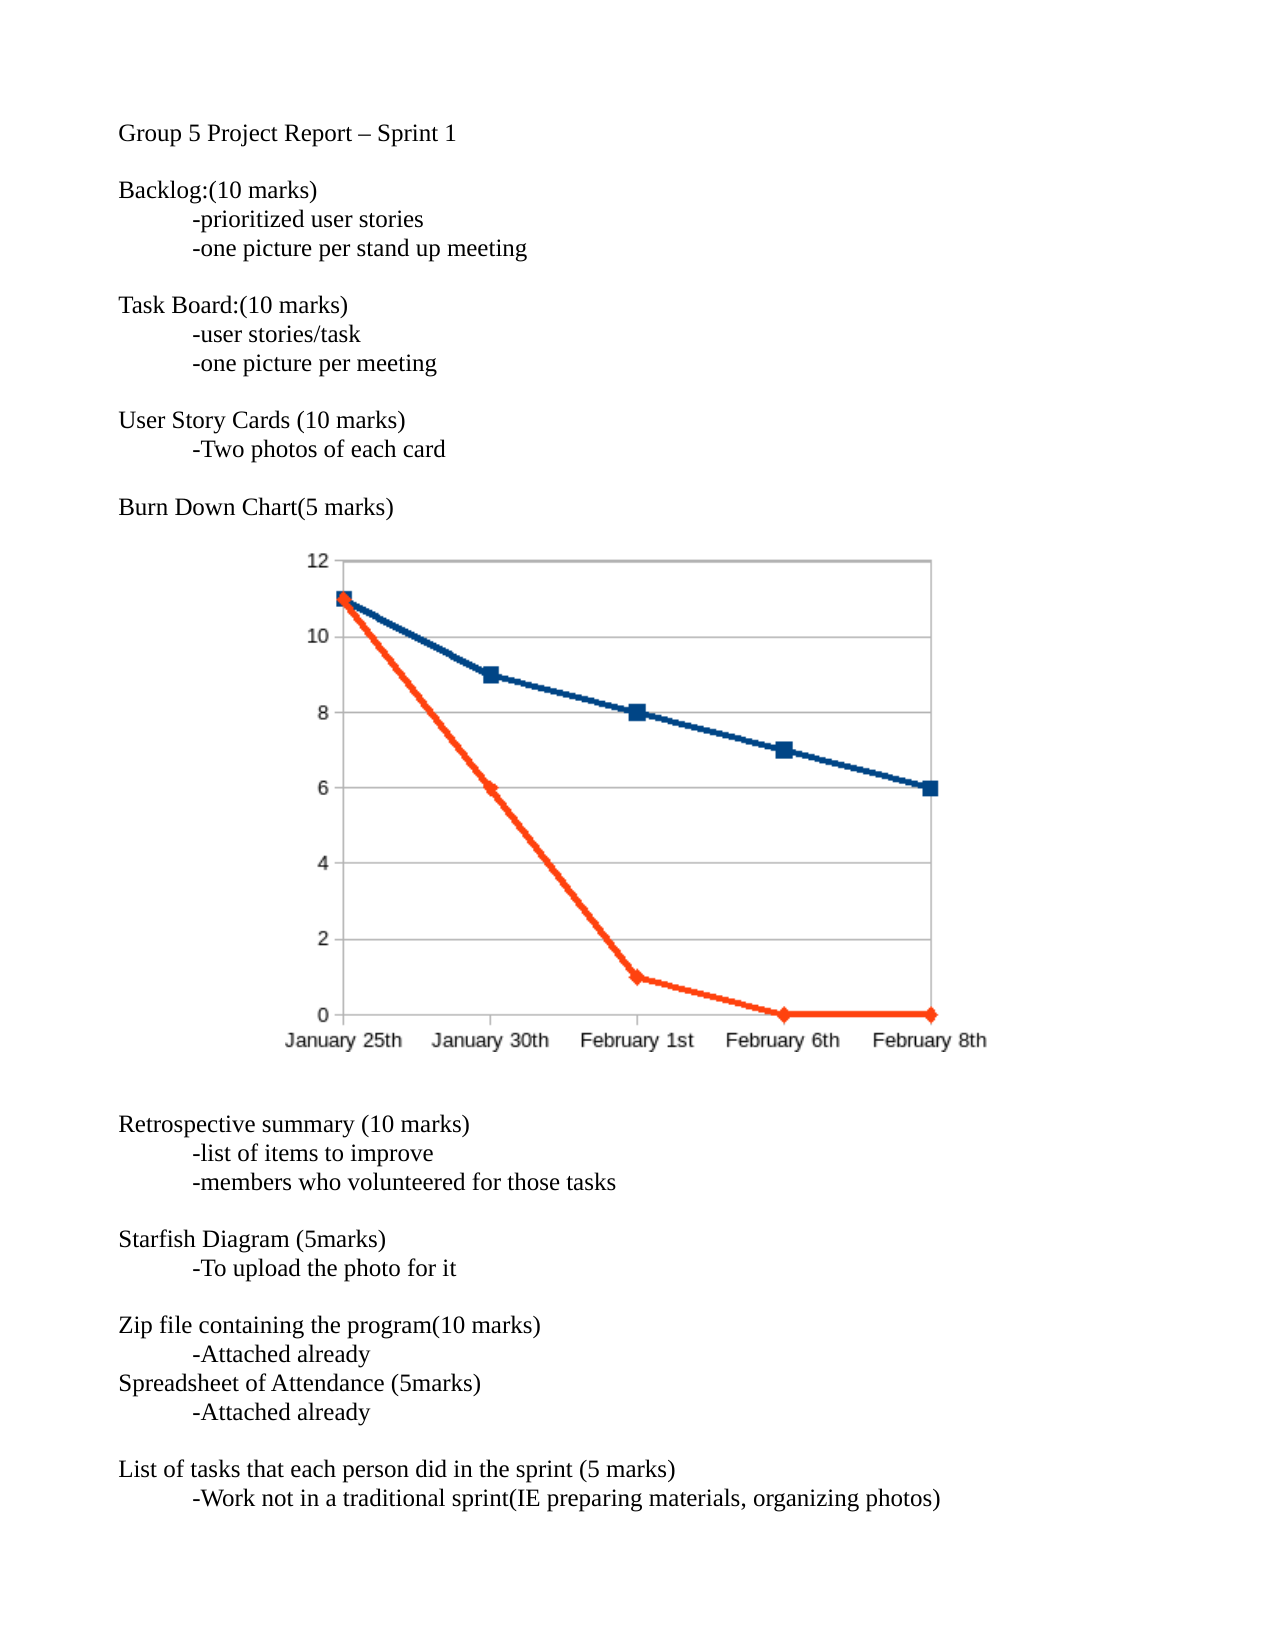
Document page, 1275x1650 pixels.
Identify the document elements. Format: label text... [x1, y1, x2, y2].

text -Attached already [118, 1397, 1157, 1425]
text Burn Down Chart(5 marks) [118, 492, 1157, 521]
picture [285, 549, 990, 1052]
text -Two photos of each card [118, 434, 1157, 463]
text -Attached already [118, 1339, 1157, 1368]
text Starfish Diagram (5marks) [118, 1224, 1157, 1253]
text Group 5 Project Report – Sprint 1 [118, 118, 1157, 147]
text Spreadsheet of Attendance (5marks) [118, 1368, 1157, 1397]
text User Story Cards (10 marks) [118, 406, 1157, 434]
text List of tasks that each person did in the sprint (5 marks) [118, 1454, 1157, 1483]
text -members who volunteered for those tasks [118, 1167, 1157, 1195]
text Retrospective summary (10 marks) [118, 1109, 1157, 1138]
text -one picture per meeting [118, 348, 1157, 377]
text -list of items to improve [118, 1138, 1157, 1167]
text Zip file containing the program(10 marks) [118, 1310, 1157, 1339]
text -one picture per stand up meeting [118, 233, 1157, 262]
text Task Board:(10 marks) [118, 291, 1157, 319]
text Backlog:(10 marks) [118, 176, 1157, 204]
text -user stories/task [118, 319, 1157, 348]
text -To upload the photo for it [118, 1253, 1157, 1282]
text -Work not in a traditional sprint(IE preparing materials, organizing photos) [118, 1483, 1157, 1512]
text -prioritized user stories [118, 204, 1157, 233]
